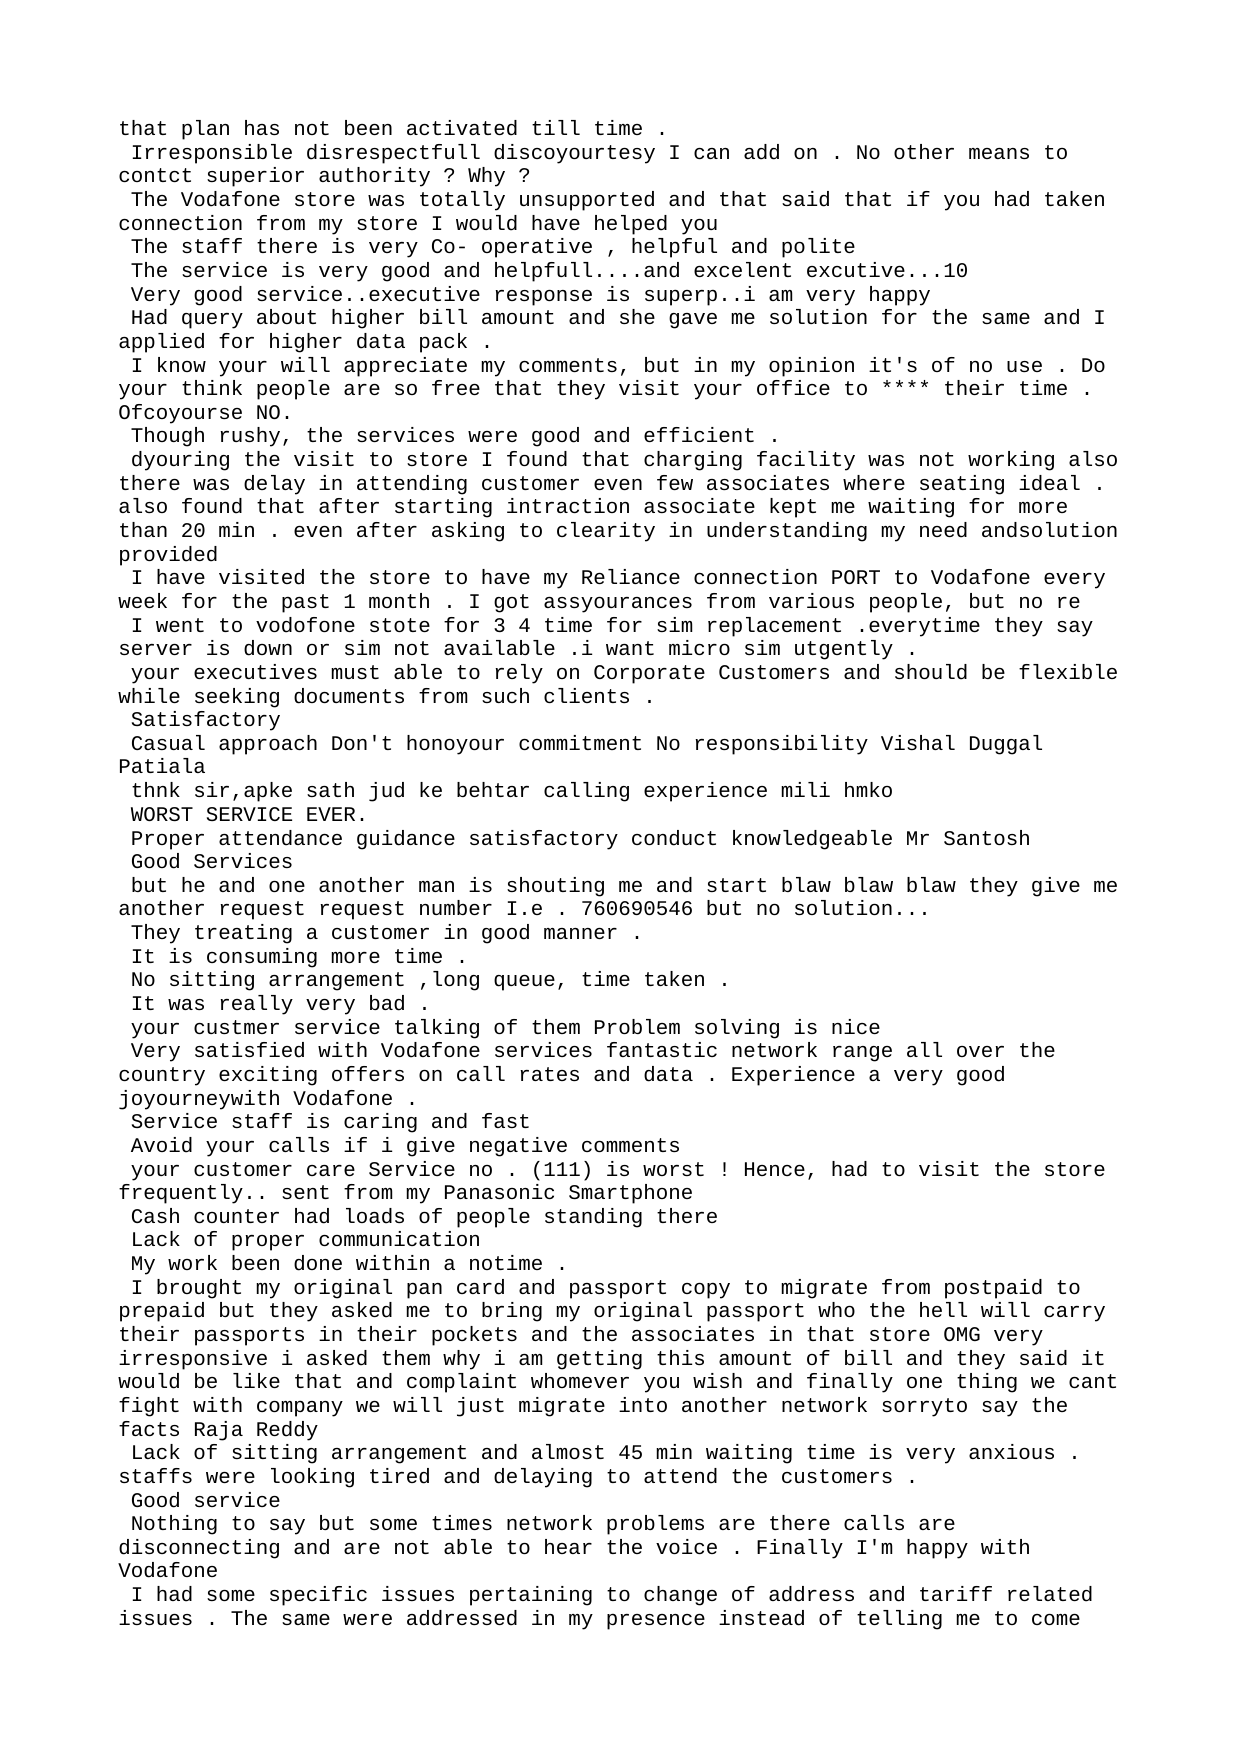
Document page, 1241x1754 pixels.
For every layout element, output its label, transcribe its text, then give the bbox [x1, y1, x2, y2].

text Cash counter had loads of people standing there [118, 1206, 1122, 1229]
text Good service [118, 1489, 1122, 1513]
text Service staff is caring and fast [118, 1111, 1122, 1135]
text thnk sir,apke sath jud ke behtar calling experience mili hmko [118, 780, 1122, 804]
text Had query about higher bill amount and she gave me solution for the same and I applied for higher data pack . [118, 307, 1122, 354]
text I had some specific issues pertaining to change of address and tariff related issues . The same were addressed in my presence instead of telling me to come [118, 1584, 1122, 1631]
text your custmer service talking of them Problem solving is nice [118, 1017, 1122, 1040]
text I brought my original pan card and passport copy to migrate from postpaid to prepaid but they asked me to bring my original passport who the hell will carry their passports in their pockets and the associates in that store OMG very irresponsive i asked them why i am getting this amount of bill and they said it would be like that and complaint whomever you wish and finally one thing we cant fight with company we will just migrate into another network sorryto say the facts Raja Reddy [118, 1277, 1122, 1442]
text Proper attendance guidance satisfactory conduct knowledgeable Mr Santosh [118, 827, 1122, 851]
text The Vodafone store was totally unsupported and that said that if you had taken connection from my store I would have helped you [118, 189, 1122, 236]
text but he and one another man is shouting me and start blaw blaw blaw they give me another request request number I.e . 760690546 but no solution... [118, 875, 1122, 922]
text Irresponsible disrespectfull discoyourtesy I can add on . No other means to contct superior authority ? Why ? [118, 142, 1122, 189]
text I have visited the store to have my Reliance connection PORT to Vodafone every week for the past 1 month . I got assyourances from various people, but no re [118, 567, 1122, 615]
text Good Services [118, 851, 1122, 875]
text The staff there is very Co- operative , helpful and polite [118, 236, 1122, 260]
text Lack of proper communication [118, 1229, 1122, 1253]
text Avoid your calls if i give negative comments [118, 1135, 1122, 1158]
text dyouring the visit to store I found that charging facility was not working also there was delay in attending customer even few associates where seating ideal . also found that after starting intraction associate kept me waiting for more than 20 min . even after asking to clearity in understanding my need andsolution provided [118, 449, 1122, 567]
text Lack of sitting arrangement and almost 45 min waiting time is very anxious . staffs were looking tired and delaying to attend the customers . [118, 1442, 1122, 1489]
text No sitting arrangement ,long queue, time taken . [118, 969, 1122, 993]
text Satisfactory [118, 709, 1122, 733]
text Very good service..executive response is superp..i am very happy [118, 284, 1122, 307]
text I know your will appreciate my comments, but in my opinion it's of no use . Do your think people are so free that they visit your office to **** their time . Ofcoyourse NO. [118, 354, 1122, 426]
text WORST SERVICE EVER. [118, 804, 1122, 827]
text It is consuming more time . [118, 946, 1122, 969]
text your executives must able to rely on Corporate Customers and should be flexible while seeking documents from such clients . [118, 662, 1122, 709]
text Though rushy, the services were good and efficient . [118, 426, 1122, 449]
text Casual approach Don't honoyour commitment No responsibility Vishal Duggal Patiala [118, 733, 1122, 780]
text Nothing to say but some times network problems are there calls are disconnecting and are not able to hear the voice . Finally I'm happy with Vodafone [118, 1513, 1122, 1584]
text Very satisfied with Vodafone services fantastic network range all over the country exciting offers on call rates and data . Experience a very good joyourneywith Vodafone . [118, 1040, 1122, 1111]
text The service is very good and helpfull....and excelent excutive...10 [118, 260, 1122, 284]
text your customer care Service no . (111) is worst ! Hence, had to visit the store frequently.. sent from my Panasonic Smartphone [118, 1158, 1122, 1206]
text It was really very bad . [118, 993, 1122, 1017]
text They treating a customer in good manner . [118, 922, 1122, 946]
text that plan has not been activated till time . [118, 118, 1122, 142]
text I went to vodofone stote for 3 4 time for sim replacement .everytime they say server is down or sim not available .i want micro sim utgently . [118, 615, 1122, 662]
text My work been done within a notime . [118, 1253, 1122, 1277]
